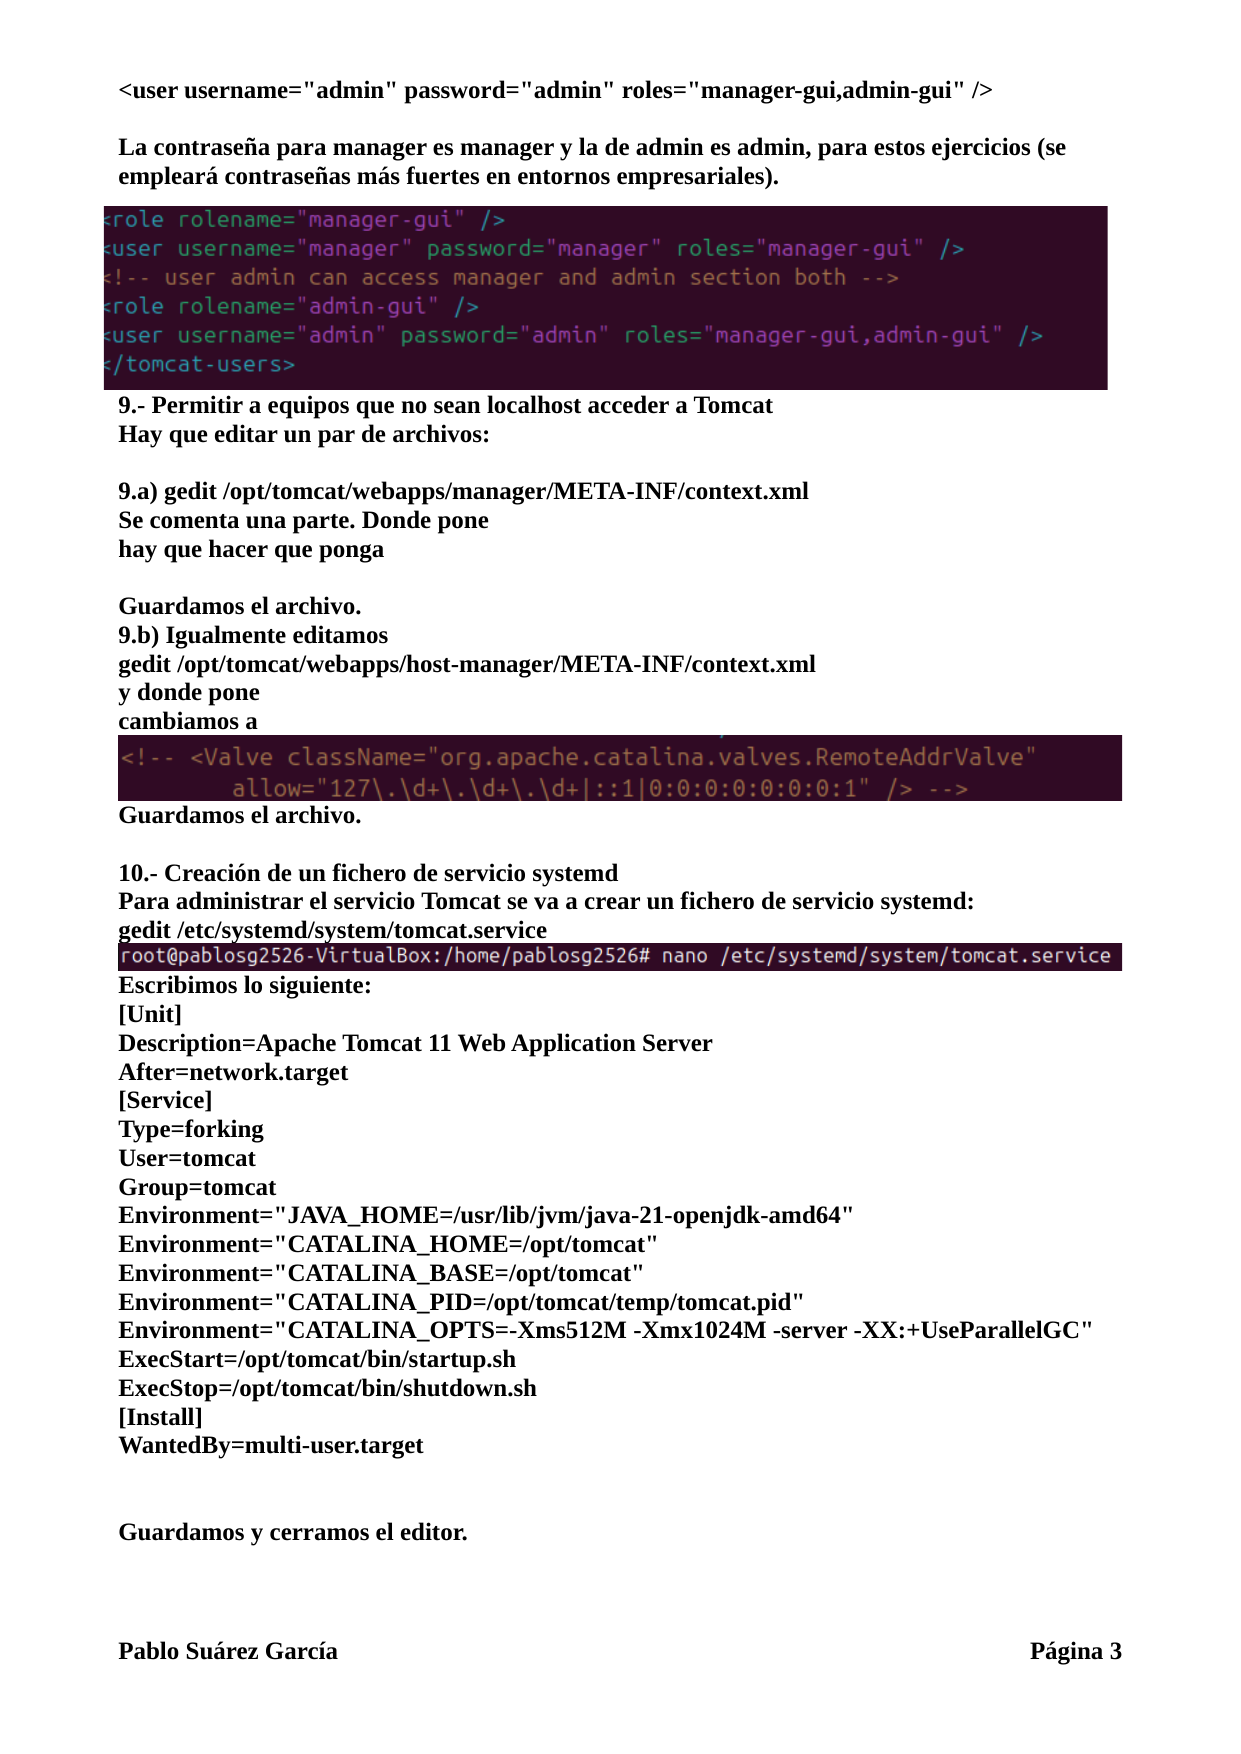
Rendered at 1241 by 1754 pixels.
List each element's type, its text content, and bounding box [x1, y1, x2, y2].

text Environment="CATALINA_HOME=/opt/tomcat" [118, 1229, 1122, 1258]
text Environment="CATALINA_BASE=/opt/tomcat" [118, 1258, 1122, 1287]
text Environment="JAVA_HOME=/usr/lib/jvm/java-21-openjdk-amd64" [118, 1200, 1122, 1229]
text Para administrar el servicio Tomcat se va a crear un fichero de servicio systemd: [118, 886, 1122, 915]
text 9.- Permitir a equipos que no sean localhost acceder a Tomcat [118, 219, 1122, 419]
text Se comenta una parte. Donde pone [118, 505, 1122, 534]
text cambiamos a [118, 706, 1122, 735]
text [Unit] [118, 999, 1122, 1028]
text ExecStart=/opt/tomcat/bin/startup.sh [118, 1344, 1122, 1373]
text 10.- Creación de un fichero de servicio systemd [118, 858, 1122, 886]
text Type=forking [118, 1114, 1122, 1143]
text Escribimos lo siguiente: [118, 971, 1122, 999]
text Group=tomcat [118, 1172, 1122, 1200]
text WantedBy=multi-user.target [118, 1430, 1122, 1459]
text La contraseña para manager es manager y la de admin es admin, para estos ejercicios (se empleará contraseñas más fuertes en entornos empresariales). [118, 132, 1122, 190]
text [Service] [118, 1085, 1122, 1114]
text Hay que editar un par de archivos: [118, 419, 1122, 447]
text Guardamos el archivo. [118, 591, 1122, 620]
text gedit /etc/systemd/system/tomcat.service [118, 915, 1122, 943]
text <user username="admin" password="admin" roles="manager-gui,admin-gui" /> [118, 75, 1122, 104]
text y donde pone [118, 677, 1122, 706]
text gedit /opt/tomcat/webapps/host-manager/META-INF/context.xml [118, 649, 1122, 677]
text ExecStop=/opt/tomcat/bin/shutdown.sh [118, 1373, 1122, 1402]
text 9.b) Igualmente editamos [118, 620, 1122, 649]
text Guardamos el archivo. [118, 801, 1122, 829]
text [Install] [118, 1402, 1122, 1430]
text User=tomcat [118, 1143, 1122, 1172]
text 9.a) gedit /opt/tomcat/webapps/manager/META-INF/context.xml [118, 476, 1122, 505]
text Description=Apache Tomcat 11 Web Application Server [118, 1028, 1122, 1057]
text After=network.target [118, 1057, 1122, 1085]
text Environment="CATALINA_OPTS=-Xms512M -Xmx1024M -server -XX:+UseParallelGC" [118, 1315, 1122, 1344]
text Guardamos y cerramos el editor. [118, 1517, 1122, 1545]
text hay que hacer que ponga [118, 534, 1122, 562]
text Environment="CATALINA_PID=/opt/tomcat/temp/tomcat.pid" [118, 1287, 1122, 1315]
